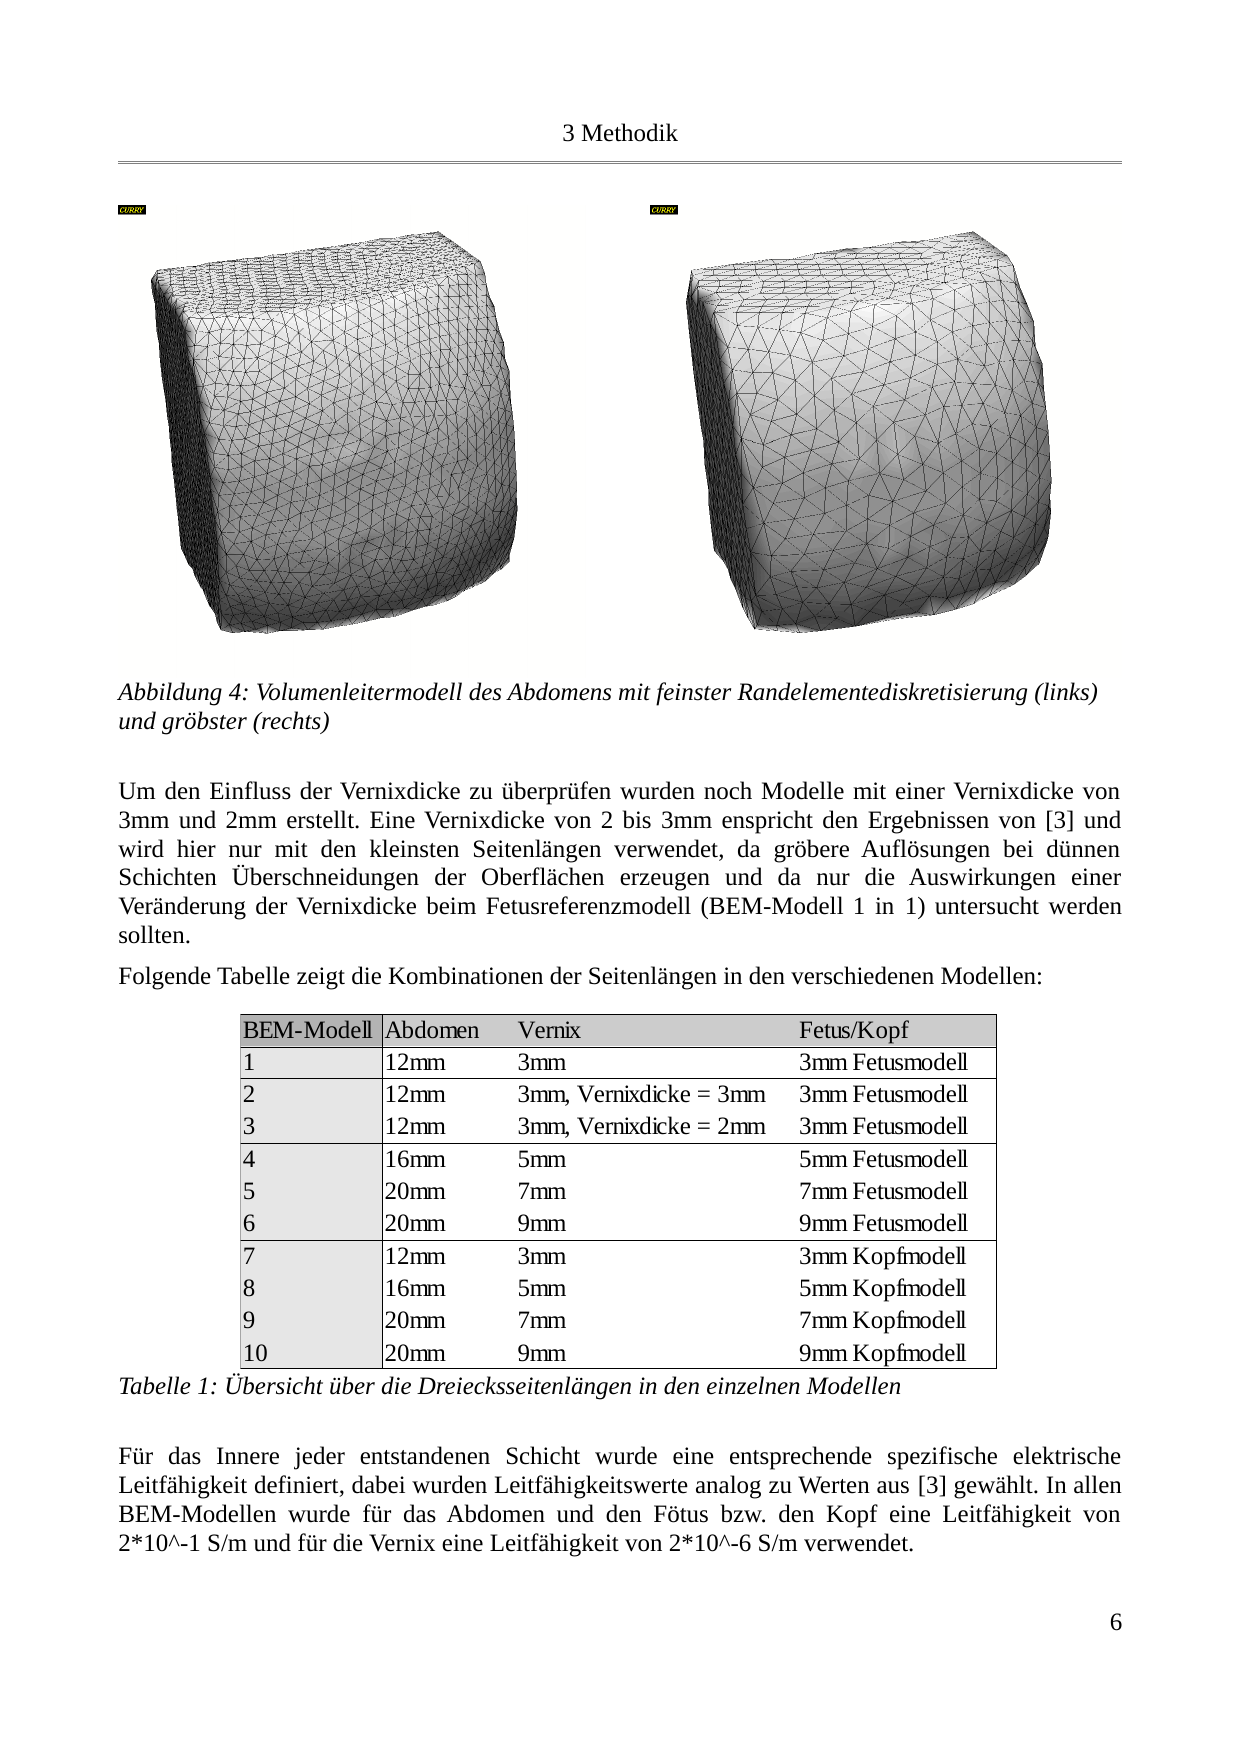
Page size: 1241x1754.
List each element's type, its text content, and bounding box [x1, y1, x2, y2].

text Folgende Tabelle zeigt die Kombinationen der Seitenlängen in den verschiedenen Modellen: [118, 961, 1122, 990]
text Um den Einfluss der Vernixdicke zu überprüfen wurden noch Modelle mit einer Vernixdicke von 3mm und 2mm erstellt. Eine Vernixdicke von 2 bis 3mm enspricht den Ergebnissen von [3] und wird hier nur mit den kleinsten Seitenlängen verwendet, da gröbere Auflösungen bei dünnen Schichten Überschneidungen der Oberflächen erzeugen und da nur die Auswirkungen einer Veränderung der Vernixdicke beim Fetusreferenzmodell (BEM-Modell 1 in Tabelle 1) untersucht werden sollten. [118, 776, 1122, 949]
text Tabelle 1: Übersicht über die Dreiecksseitenlängen in den einzelnen Modellen [118, 1015, 1122, 1400]
text Abbildung 4: Volumenleitermodell des Abdomens mit feinster Randelementediskretisierung (links) und gröbster (rechts) [118, 206, 1122, 735]
text Für das Innere jeder entstandenen Schicht wurde eine entsprechende spezifische elektrische Leitfähigkeit definiert, dabei wurden Leitfähigkeitswerte analog zu Werten aus [3] gewählt. In allen BEM-Modellen wurde für das Abdomen und den Fötus bzw. den Kopf eine Leitfähigkeit von 2*10^-1 S/m und für die Vernix eine Leitfähigkeit von 2*10^-6 S/m verwendet. [118, 1441, 1122, 1556]
